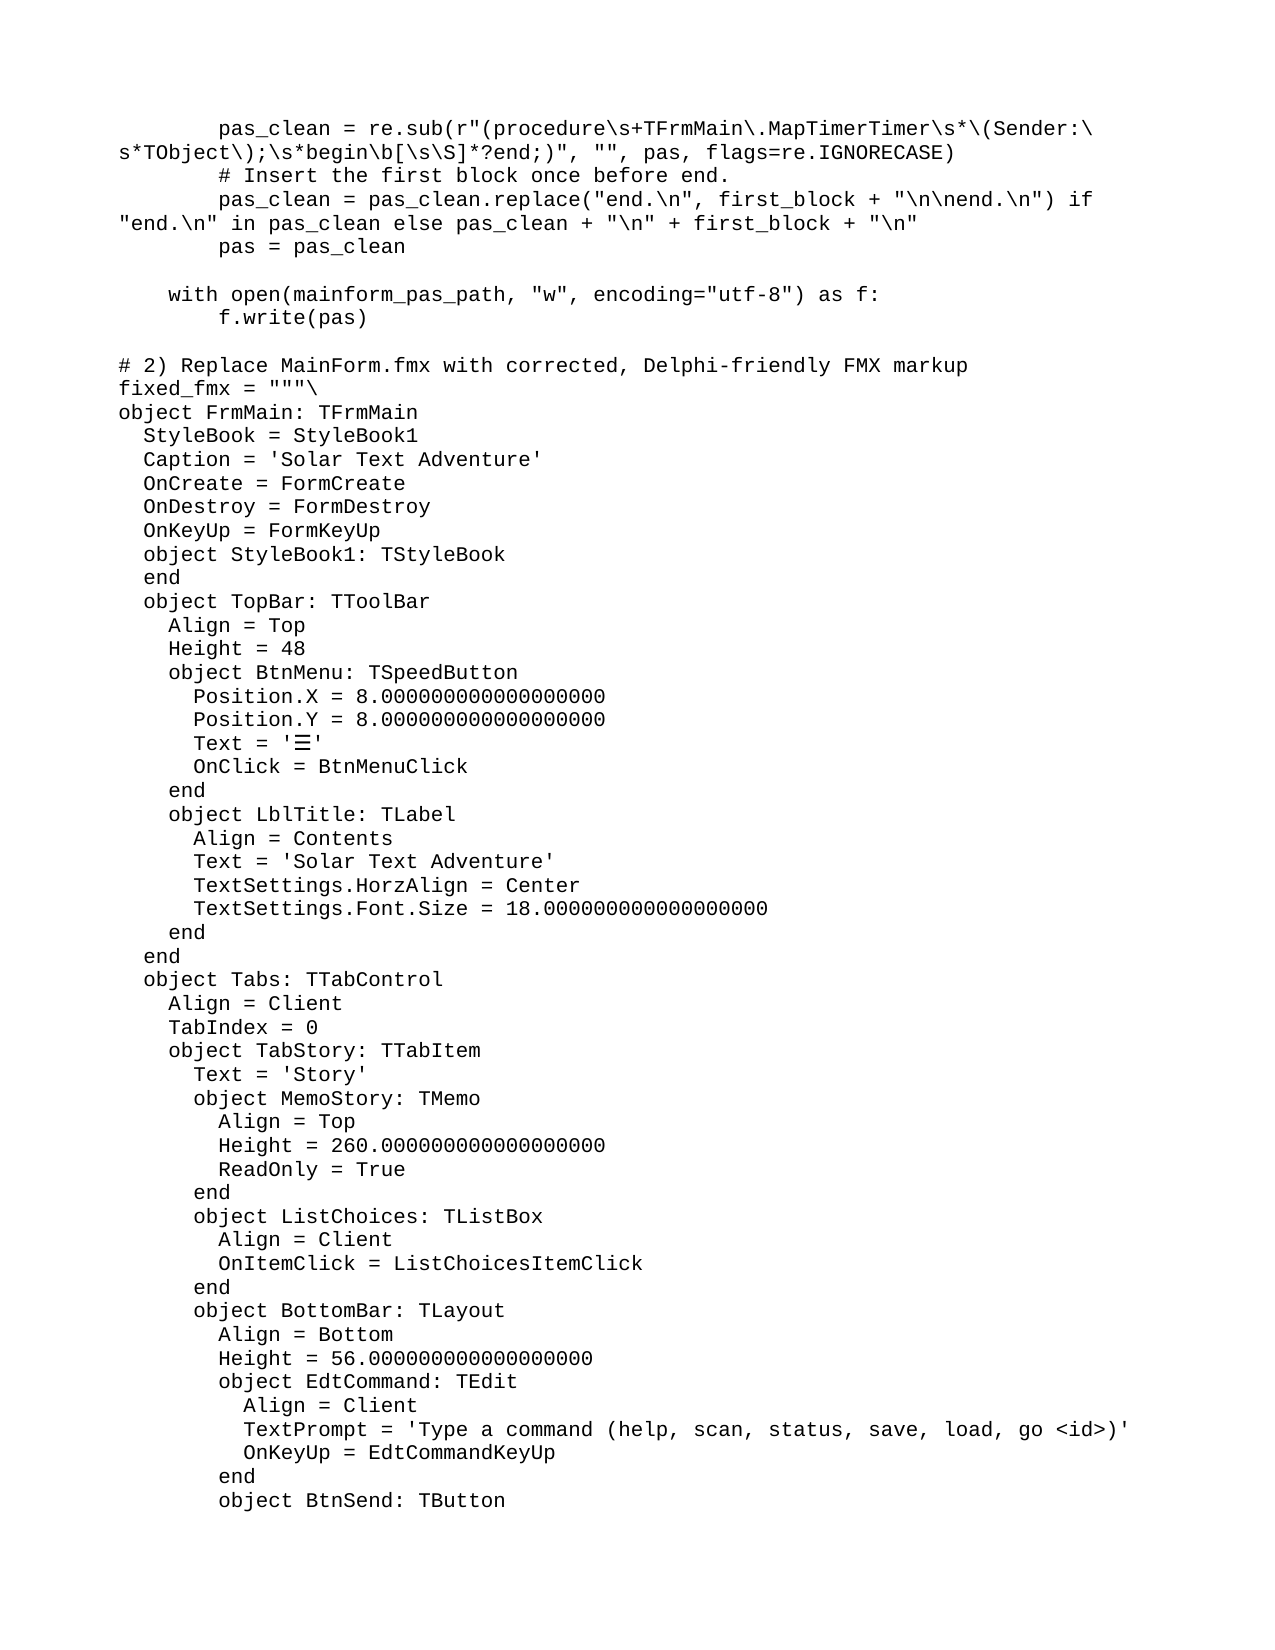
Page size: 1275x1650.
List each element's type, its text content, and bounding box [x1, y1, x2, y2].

text end [118, 922, 1157, 946]
text object Tabs: TTabControl [118, 969, 1157, 993]
text object BtnSend: TButton [118, 1489, 1157, 1513]
text object StyleBook1: TStyleBook [118, 544, 1157, 567]
text Position.Y = 8.000000000000000000 [118, 709, 1157, 733]
text Align = Top [118, 615, 1157, 638]
text object BtnMenu: TSpeedButton [118, 662, 1157, 686]
text end [118, 946, 1157, 969]
text object EdtCommand: TEdit [118, 1371, 1157, 1395]
text Align = Client [118, 993, 1157, 1017]
text end [118, 1466, 1157, 1489]
text Height = 48 [118, 638, 1157, 662]
text OnKeyUp = EdtCommandKeyUp [118, 1442, 1157, 1466]
text pas = pas_clean [118, 236, 1157, 260]
text pas_clean = re.sub(r"(procedure\s+TFrmMain\.MapTimerTimer\s*\(Sender:\s*TObject\);\s*begin\b[\s\S]*?end;)", "", pas, flags=re.IGNORECASE) [118, 118, 1157, 165]
text end [118, 567, 1157, 591]
text Height = 56.000000000000000000 [118, 1348, 1157, 1371]
text object ListChoices: TListBox [118, 1206, 1157, 1229]
text object BottomBar: TLayout [118, 1300, 1157, 1324]
text Align = Contents [118, 827, 1157, 851]
text TextPrompt = 'Type a command (help, scan, status, save, load, go <id>)' [118, 1419, 1157, 1442]
text # 2) Replace MainForm.fmx with corrected, Delphi-friendly FMX markup [118, 354, 1157, 378]
text OnDestroy = FormDestroy [118, 496, 1157, 520]
text Text = 'Story' [118, 1064, 1157, 1088]
text OnKeyUp = FormKeyUp [118, 520, 1157, 544]
text end [118, 1182, 1157, 1206]
text Text = 'Solar Text Adventure' [118, 851, 1157, 875]
text pas_clean = pas_clean.replace("end.\n", first_block + "\n\nend.\n") if "end.\n" in pas_clean else pas_clean + "\n" + first_block + "\n" [118, 189, 1157, 236]
text # Insert the first block once before end. [118, 165, 1157, 189]
text OnCreate = FormCreate [118, 473, 1157, 496]
text object TopBar: TToolBar [118, 591, 1157, 615]
text Align = Client [118, 1395, 1157, 1419]
text OnItemClick = ListChoicesItemClick [118, 1253, 1157, 1277]
text f.write(pas) [118, 307, 1157, 331]
text Text = '☰' [118, 733, 1157, 757]
text Align = Bottom [118, 1324, 1157, 1348]
text StyleBook = StyleBook1 [118, 426, 1157, 449]
text Align = Client [118, 1229, 1157, 1253]
text object FrmMain: TFrmMain [118, 402, 1157, 426]
text OnClick = BtnMenuClick [118, 757, 1157, 780]
text TabIndex = 0 [118, 1017, 1157, 1040]
text with open(mainform_pas_path, "w", encoding="utf-8") as f: [118, 284, 1157, 307]
text object LblTitle: TLabel [118, 804, 1157, 827]
text TextSettings.Font.Size = 18.000000000000000000 [118, 898, 1157, 922]
text TextSettings.HorzAlign = Center [118, 875, 1157, 898]
text object MemoStory: TMemo [118, 1088, 1157, 1111]
text Height = 260.000000000000000000 [118, 1135, 1157, 1158]
text object TabStory: TTabItem [118, 1040, 1157, 1064]
text end [118, 780, 1157, 804]
text end [118, 1277, 1157, 1300]
text Align = Top [118, 1111, 1157, 1135]
text ReadOnly = True [118, 1158, 1157, 1182]
text fixed_fmx = """\ [118, 378, 1157, 402]
text Position.X = 8.000000000000000000 [118, 686, 1157, 709]
text Caption = 'Solar Text Adventure' [118, 449, 1157, 473]
